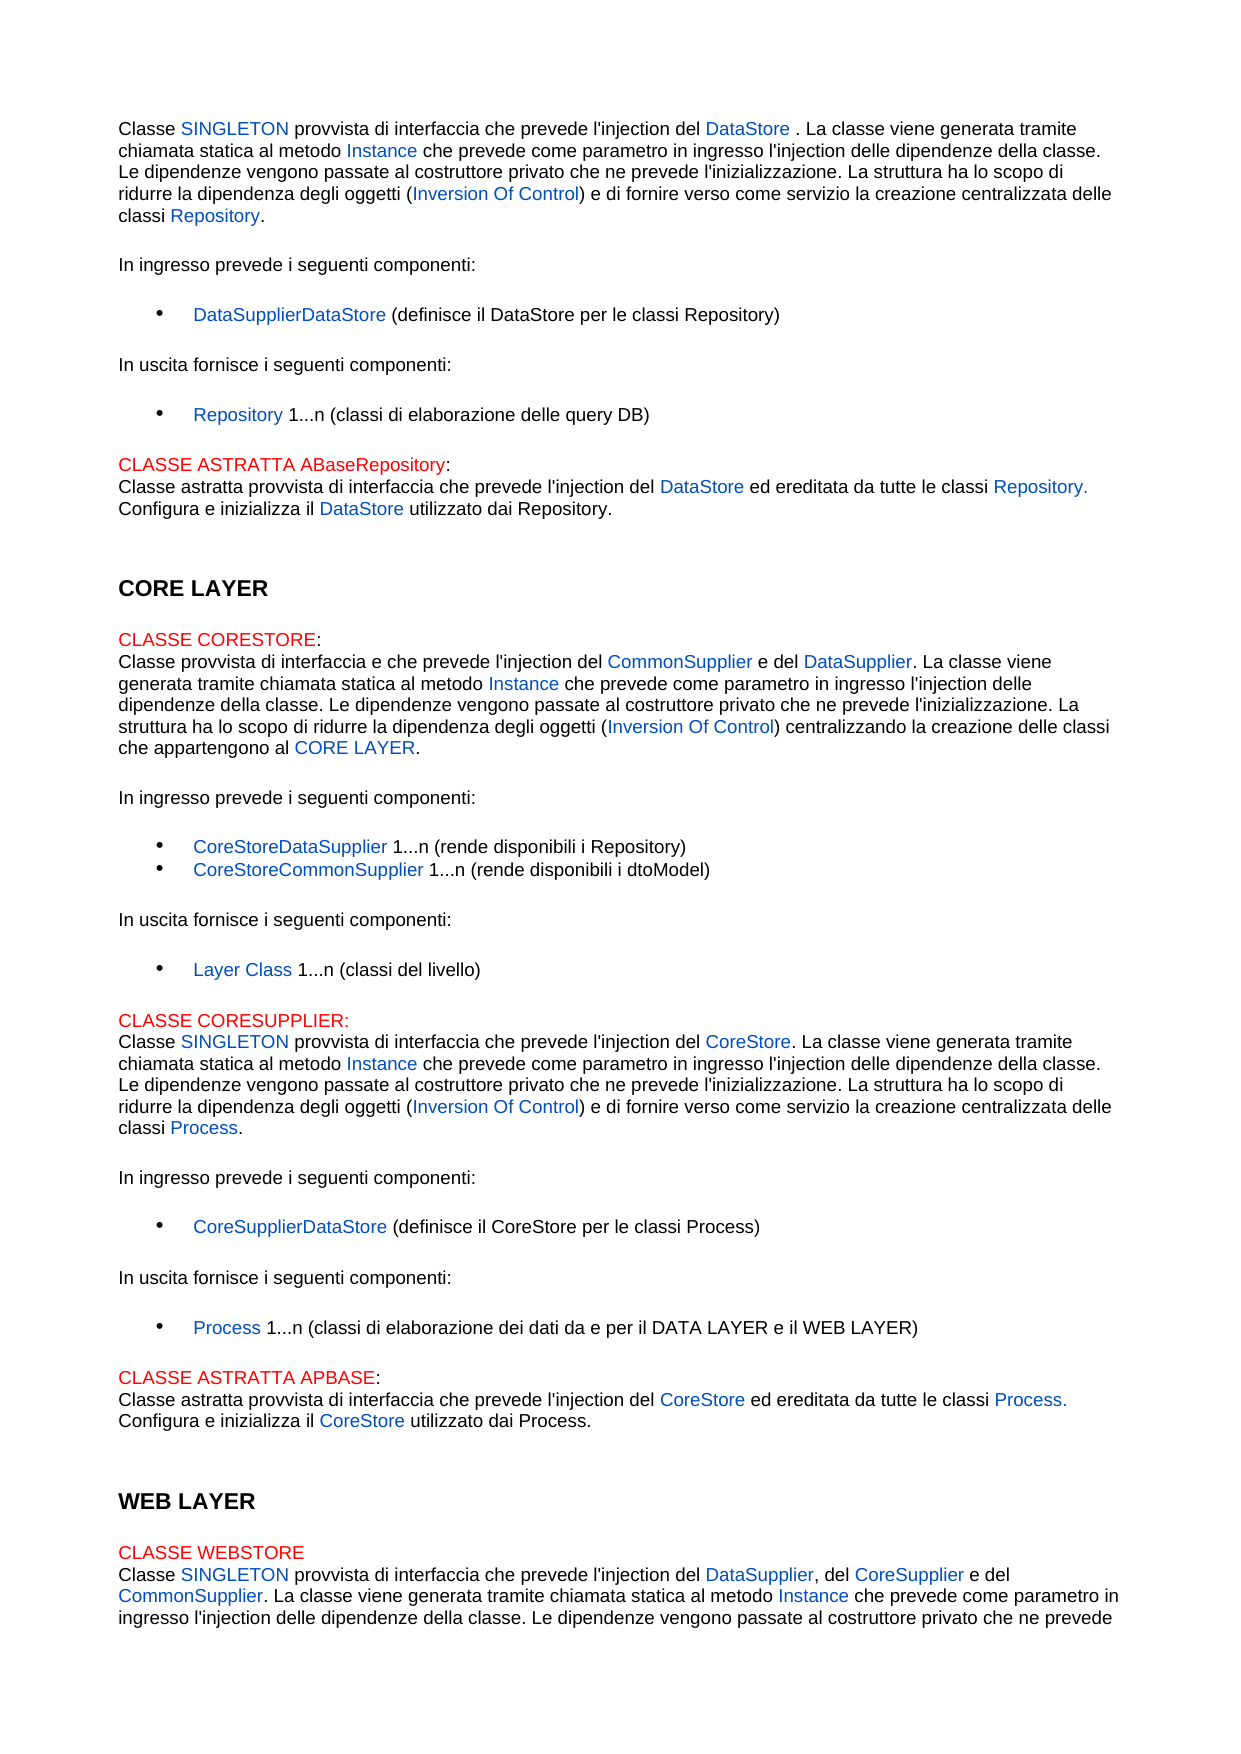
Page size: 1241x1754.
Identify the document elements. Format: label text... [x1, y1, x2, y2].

list CoreSupplierDataStore (definisce il CoreStore per le classi Process) [118, 1216, 1122, 1239]
text Classe SINGLETON provvista di interfaccia che prevede l'injection del CoreStore. La classe viene generata tramite chiamata statica al metodo Instance che prevede come parametro in ingresso l'injection delle dipendenze della classe. Le dipendenze vengono passate al costruttore privato che ne prevede l'inizializzazione. La struttura ha lo scopo di ridurre la dipendenza degli oggetti (Inversion Of Control) e di fornire verso come servizio la creazione centralizzata delle classi Process. [118, 1031, 1122, 1139]
list DataSupplierDataStore (definisce il DataStore per le classi Repository) [118, 303, 1122, 326]
text In uscita fornisce i seguenti componenti: [118, 1267, 1122, 1288]
text In uscita fornisce i seguenti componenti: [118, 909, 1122, 931]
text Classe SINGLETON provvista di interfaccia che prevede l'injection del DataStore . La classe viene generata tramite chiamata statica al metodo Instance che prevede come parametro in ingresso l'injection delle dipendenze della classe. Le dipendenze vengono passate al costruttore privato che ne prevede l'inizializzazione. La struttura ha lo scopo di ridurre la dipendenza degli oggetti (Inversion Of Control) e di fornire verso come servizio la creazione centralizzata delle classi Repository. [118, 118, 1122, 226]
text In uscita fornisce i seguenti componenti: [118, 354, 1122, 376]
text In ingresso prevede i seguenti componenti: [118, 254, 1122, 276]
text Classe provvista di interfaccia e che prevede l'injection del CommonSupplier e del DataSupplier. La classe viene generata tramite chiamata statica al metodo Instance che prevede come parametro in ingresso l'injection delle dipendenze della classe. Le dipendenze vengono passate al costruttore privato che ne prevede l'inizializzazione. La struttura ha lo scopo di ridurre la dipendenza degli oggetti (Inversion Of Control) centralizzando la creazione delle classi che appartengono al CORE LAYER. [118, 651, 1122, 759]
text In ingresso prevede i seguenti componenti: [118, 1167, 1122, 1188]
text CLASSE CORESUPPLIER: [118, 1009, 1122, 1031]
list Repository 1...n (classi di elaborazione delle query DB) [118, 404, 1122, 426]
text In ingresso prevede i seguenti componenti: [118, 787, 1122, 808]
text WEB LAYER [118, 1488, 1122, 1514]
list CoreStoreCommonSupplier 1...n (rende disponibili i dtoModel) [118, 859, 1122, 881]
list Process 1...n (classi di elaborazione dei dati da e per il DATA LAYER e il WEB LAYER) [118, 1316, 1122, 1339]
list Layer Class 1...n (classi del livello) [118, 959, 1122, 981]
text Classe astratta provvista di interfaccia che prevede l'injection del CoreStore ed ereditata da tutte le classi Process. Configura e inizializza il CoreStore utilizzato dai Process. [118, 1388, 1122, 1432]
text CLASSE CORESTORE: [118, 629, 1122, 651]
text Classe SINGLETON provvista di interfaccia che prevede l'injection del DataSupplier, del CoreSupplier e del CommonSupplier. La classe viene generata tramite chiamata statica al metodo Instance che prevede come parametro in ingresso l'injection delle dipendenze della classe. Le dipendenze vengono passate al costruttore privato che ne prevede [118, 1564, 1122, 1628]
text Classe astratta provvista di interfaccia che prevede l'injection del DataStore ed ereditata da tutte le classi Repository. Configura e inizializza il DataStore utilizzato dai Repository. [118, 476, 1122, 519]
list CoreStoreDataSupplier 1...n (rende disponibili i Repository) [118, 836, 1122, 859]
text CLASSE WEBSTORE [118, 1542, 1122, 1564]
text CORE LAYER [118, 575, 1122, 601]
text CLASSE ASTRATTA ABaseRepository: [118, 454, 1122, 476]
text CLASSE ASTRATTA APBASE: [118, 1367, 1122, 1388]
